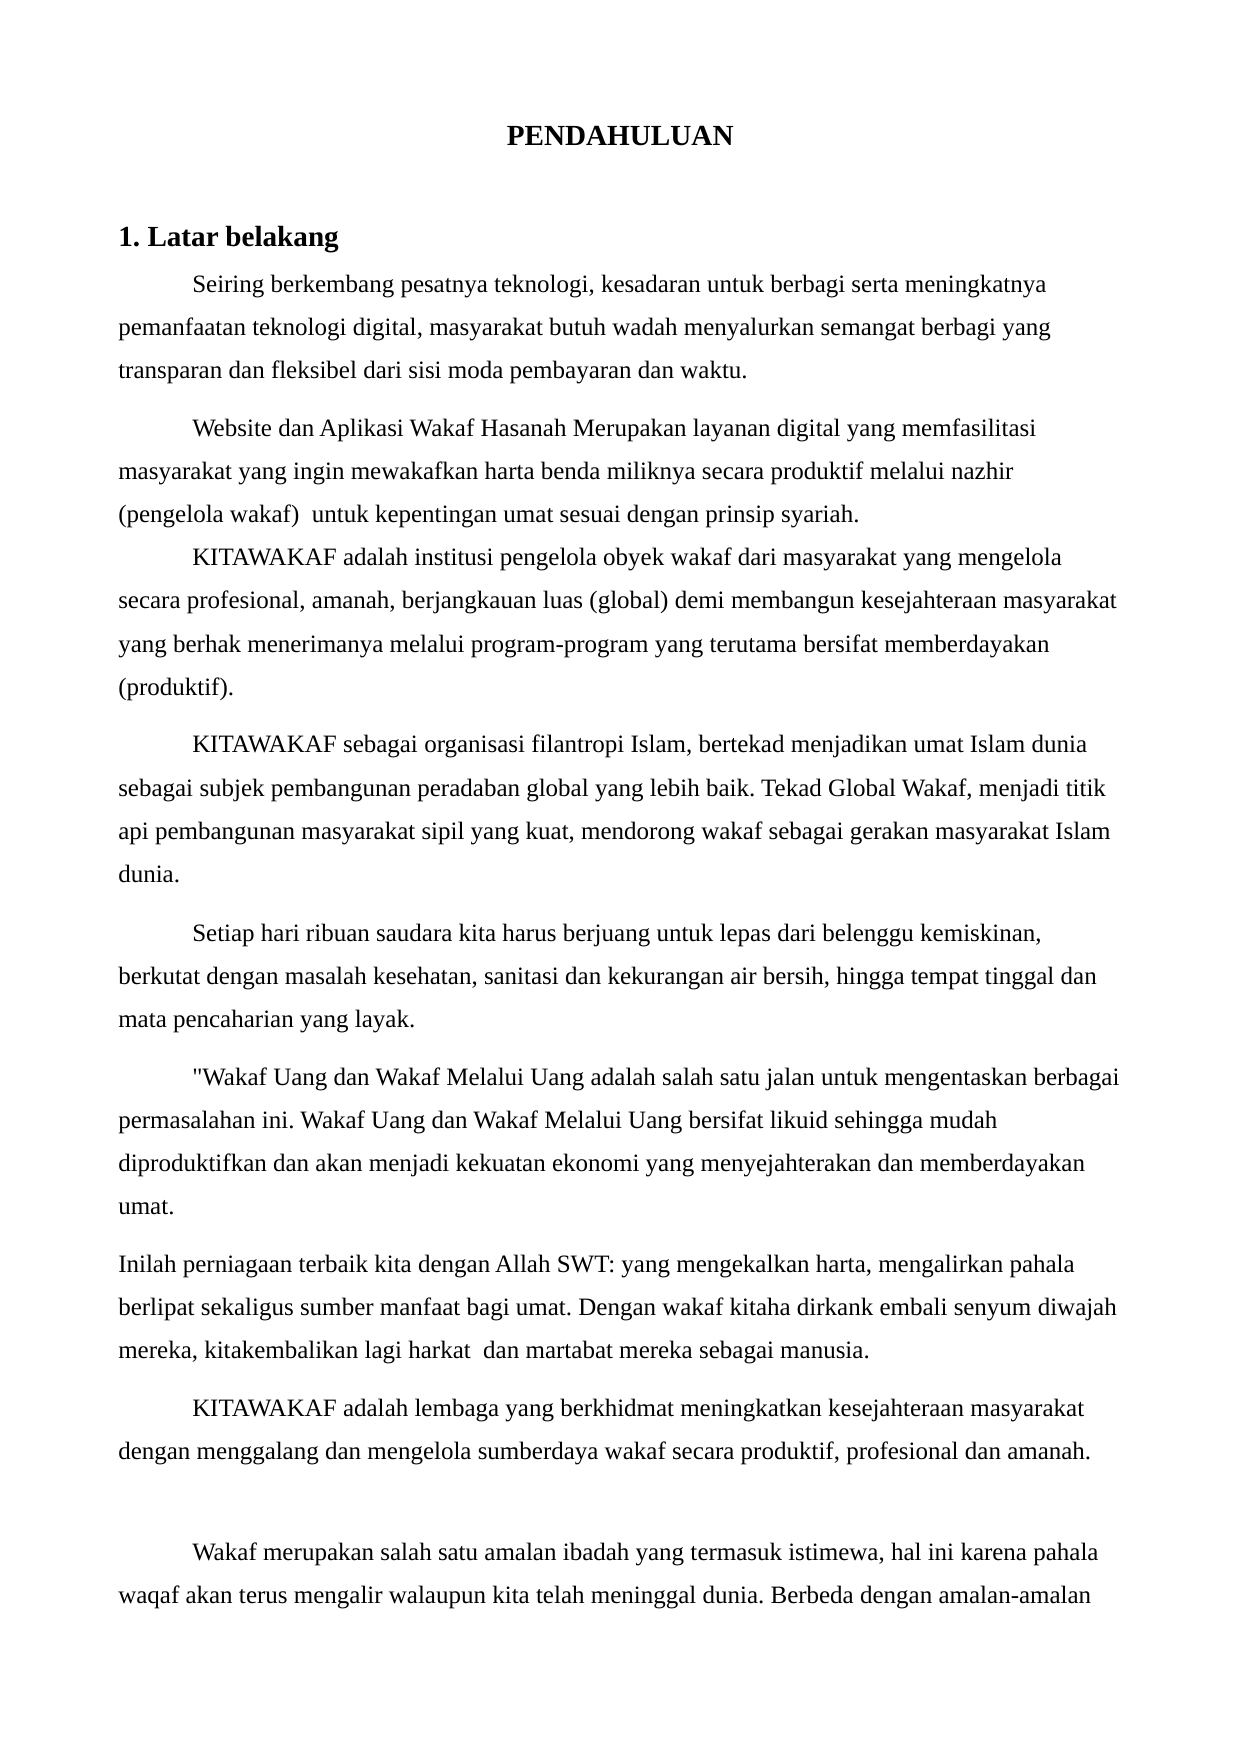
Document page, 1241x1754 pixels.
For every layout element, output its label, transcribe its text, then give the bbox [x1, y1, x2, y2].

text "Wakaf Uang dan Wakaf Melalui Uang adalah salah satu jalan untuk mengentaskan berbagai permasalahan ini. Wakaf Uang dan Wakaf Melalui Uang bersifat likuid sehingga mudah diproduktifkan dan akan menjadi kekuatan ekonomi yang menyejahterakan dan memberdayakan umat. [118, 1062, 1122, 1220]
text Seiring berkembang pesatnya teknologi, kesadaran untuk berbagi serta meningkatnya pemanfaatan teknologi digital, masyarakat butuh wadah menyalurkan semangat berbagi yang transparan dan fleksibel dari sisi moda pembayaran dan waktu. [118, 269, 1122, 384]
text Setiap hari ribuan saudara kita harus berjuang untuk lepas dari belenggu kemiskinan, berkutat dengan masalah kesehatan, sanitasi dan kekurangan air bersih, hingga tempat tinggal dan mata pencaharian yang layak. [118, 918, 1122, 1033]
text PENDAHULUAN [118, 118, 1122, 152]
text KITAWAKAF adalah lembaga yang berkhidmat meningkatkan kesejahteraan masyarakat dengan menggalang dan mengelola sumberdaya wakaf secara produktif, profesional dan amanah. [118, 1393, 1122, 1464]
text Wakaf merupakan salah satu amalan ibadah yang termasuk istimewa, hal ini karena pahala waqaf akan terus mengalir walaupun kita telah meninggal dunia. Berbeda dengan amalan-amalan [118, 1537, 1122, 1608]
text 1. Latar belakang [118, 219, 1122, 252]
text Website dan Aplikasi Wakaf Hasanah Merupakan layanan digital yang memfasilitasi masyarakat yang ingin mewakafkan harta benda miliknya secara produktif melalui nazhir (pengelola wakaf) untuk kepentingan umat sesuai dengan prinsip syariah. [118, 413, 1122, 528]
text KITAWAKAF adalah institusi pengelola obyek wakaf dari masyarakat yang mengelola secara profesional, amanah, berjangkauan luas (global) demi membangun kesejahteraan masyarakat yang berhak menerimanya melalui program-program yang terutama bersifat memberdayakan (produktif). [118, 542, 1122, 701]
text KITAWAKAF sebagai organisasi filantropi Islam, bertekad menjadikan umat Islam dunia sebagai subjek pembangunan peradaban global yang lebih baik. Tekad Global Wakaf, menjadi titik api pembangunan masyarakat sipil yang kuat, mendorong wakaf sebagai gerakan masyarakat Islam dunia. [118, 729, 1122, 888]
text Inilah perniagaan terbaik kita dengan Allah SWT: yang mengekalkan harta, mengalirkan pahala berlipat sekaligus sumber manfaat bagi umat. Dengan wakaf kitaha dirkank embali senyum diwajah mereka, kitakembalikan lagi harkat dan martabat mereka sebagai manusia. [118, 1249, 1122, 1364]
